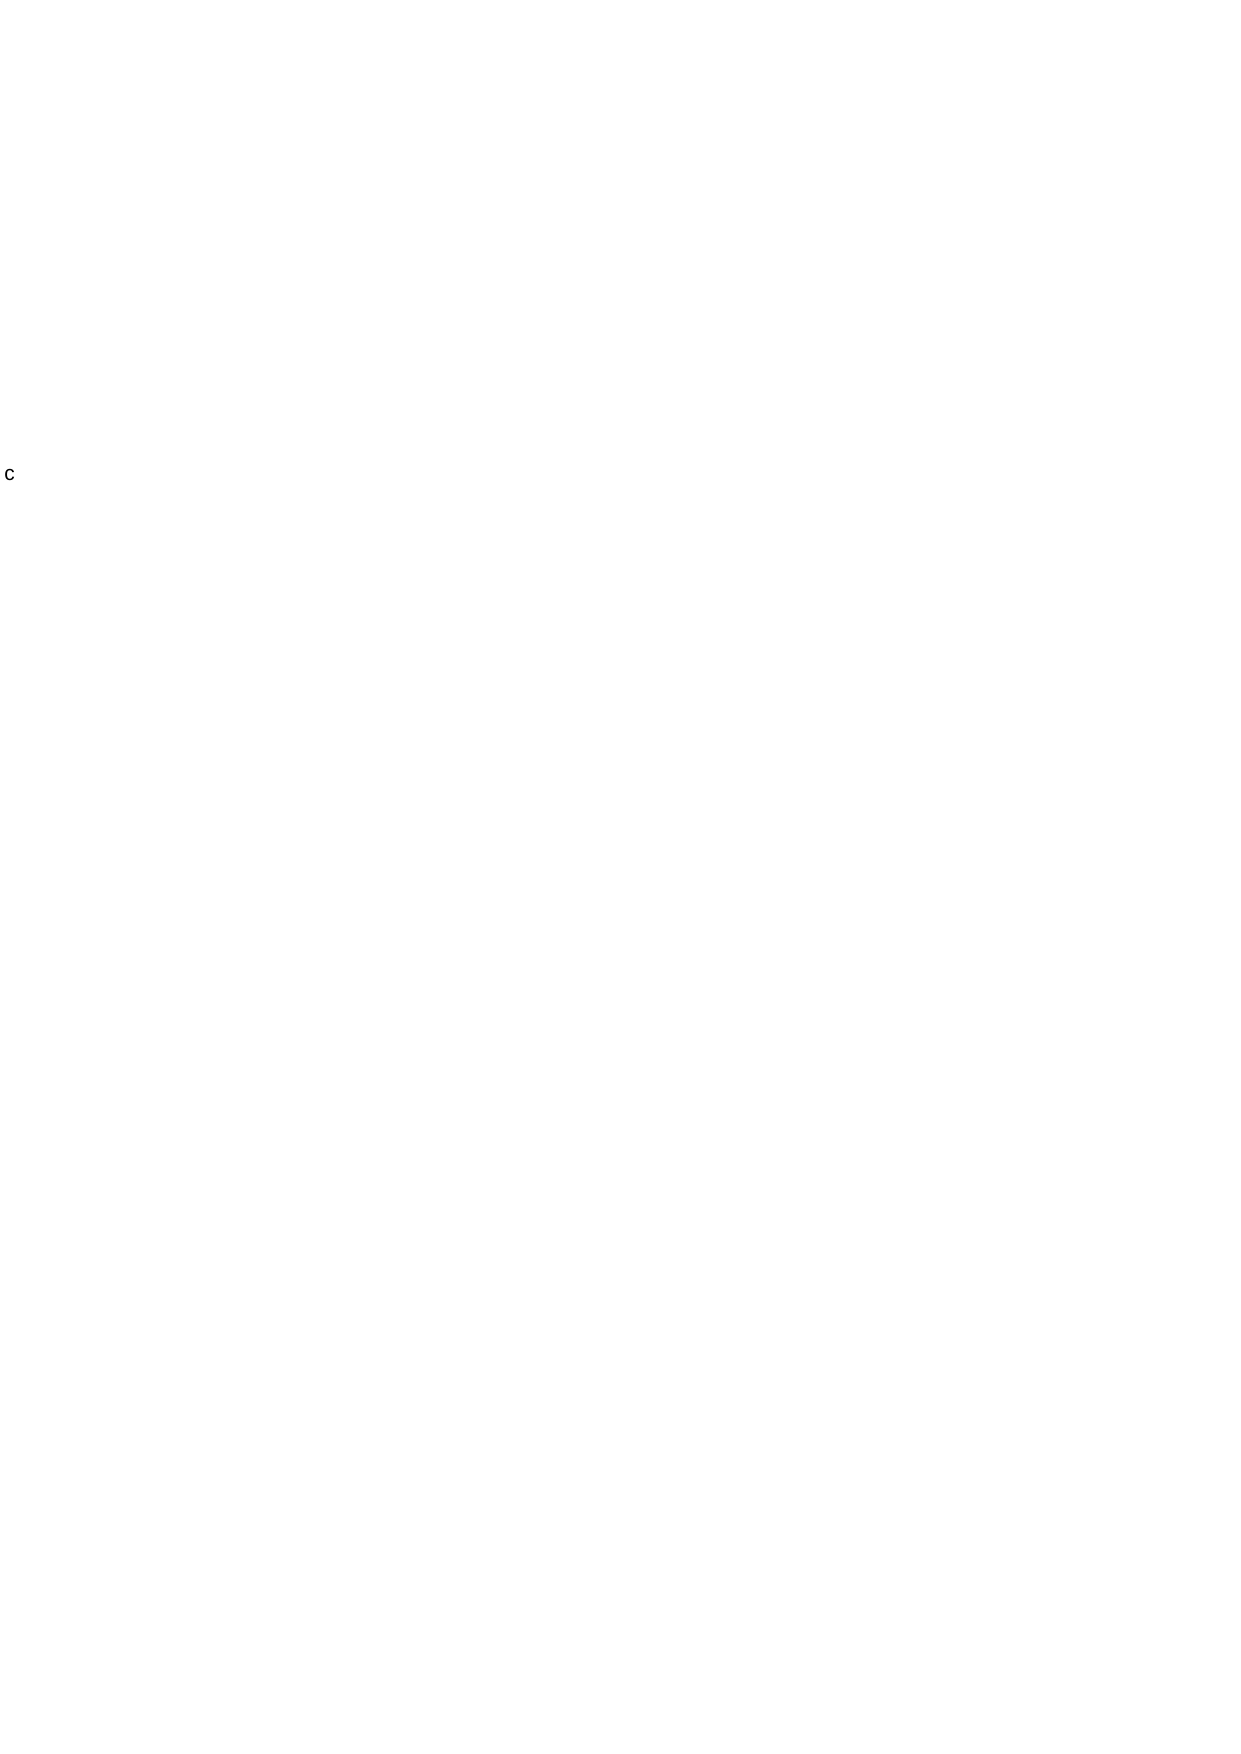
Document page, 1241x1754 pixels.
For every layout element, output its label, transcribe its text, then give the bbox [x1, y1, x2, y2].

text c [4, 461, 1236, 485]
